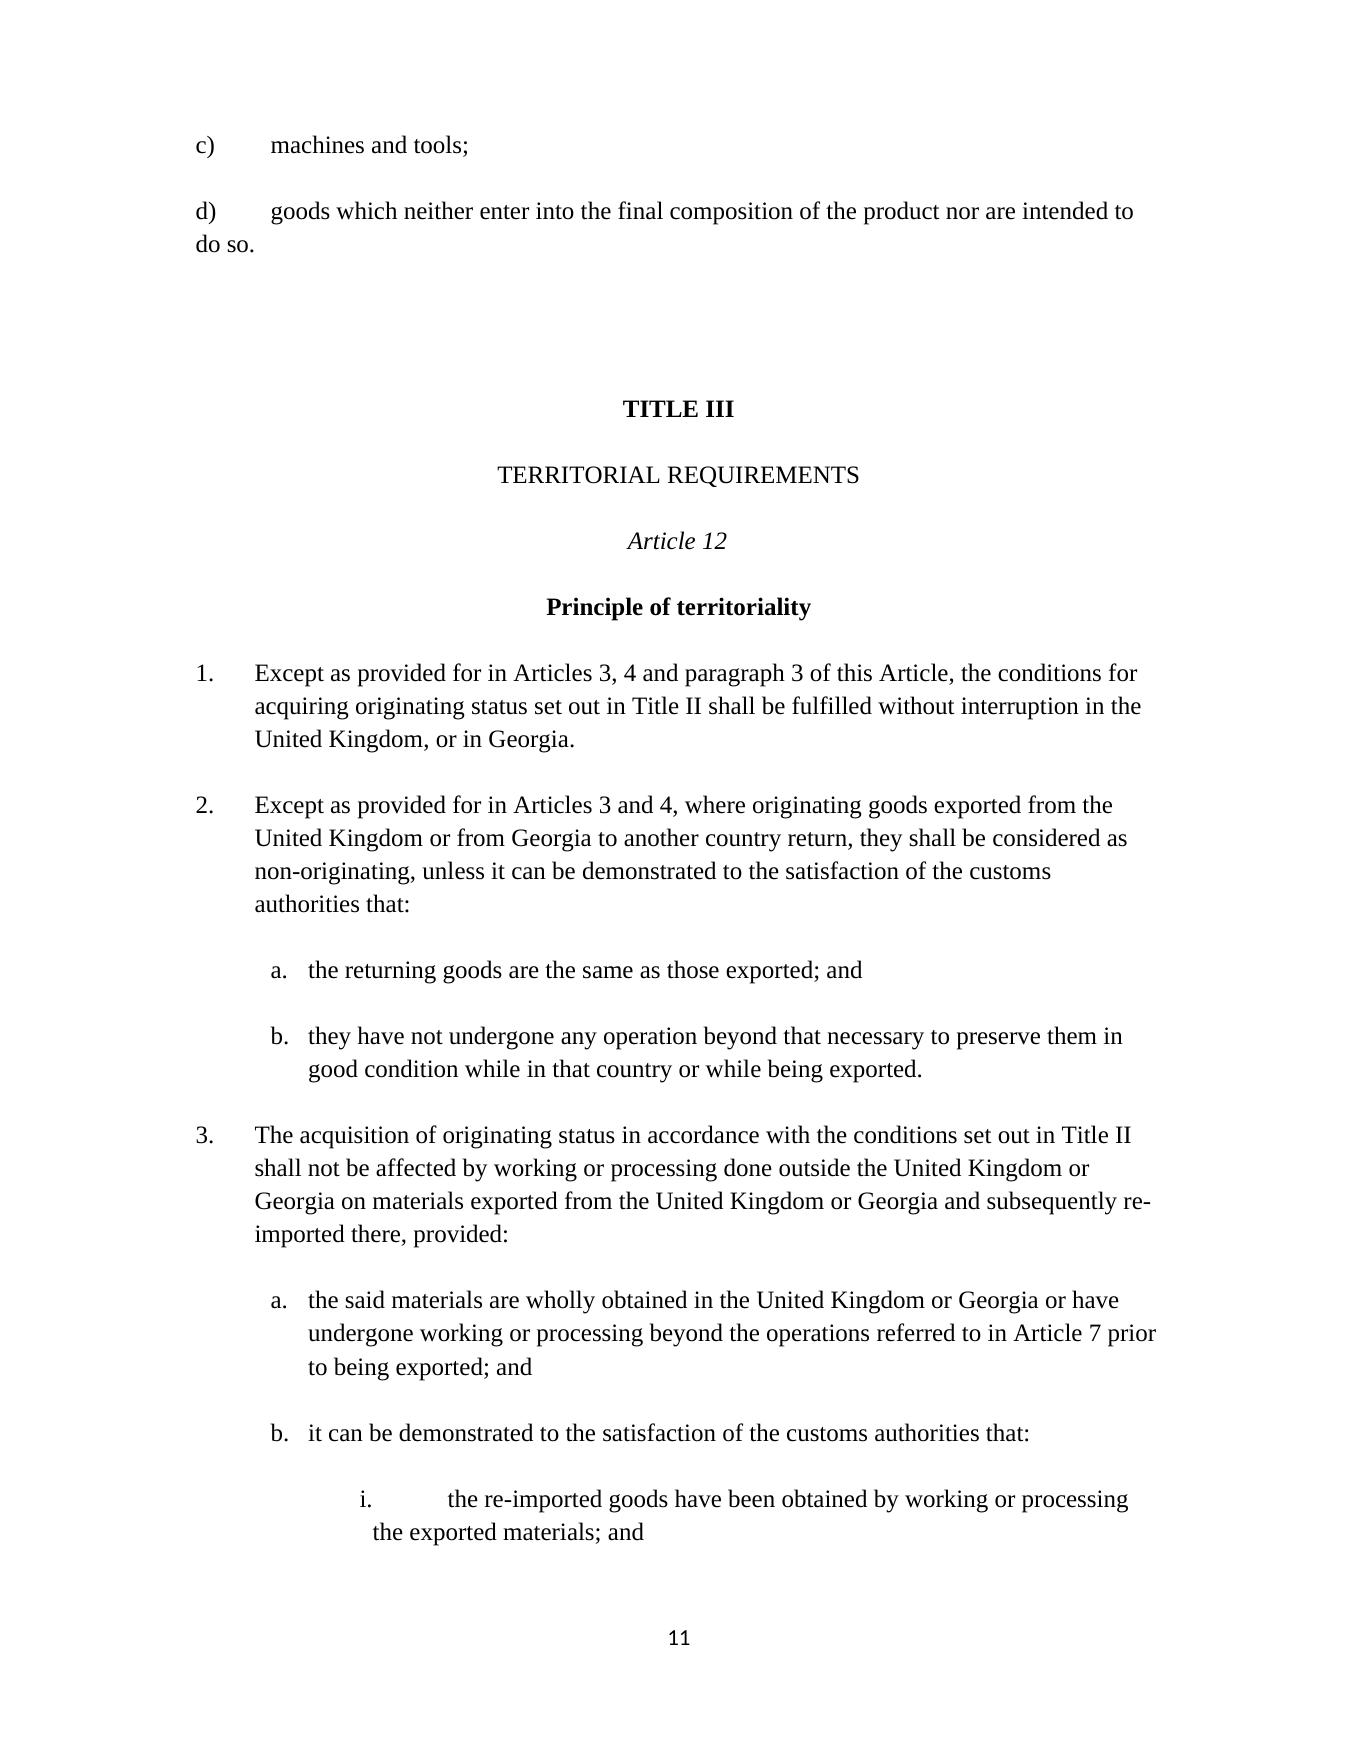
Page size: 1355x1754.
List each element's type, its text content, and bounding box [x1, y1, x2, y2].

text TERRITORIAL REQUIREMENTS [195, 460, 1162, 489]
list the re-imported goods have been obtained by working or processing the exported materials; and [372, 1484, 1162, 1545]
list Except as provided for in Articles 3 and 4, where originating goods exported from the United Kingdom or from Georgia to another country return, they shall be considered as non-originating, unless it can be demonstrated to the satisfaction of the customs authorities that: [195, 790, 1162, 918]
text TITLE III [195, 394, 1162, 423]
list goods which neither enter into the final composition of the product nor are intended to do so. [195, 196, 1162, 258]
list the returning goods are the same as those exported; and [270, 955, 1162, 984]
list machines and tools; [195, 130, 1162, 158]
list it can be demonstrated to the satisfaction of the customs authorities that: [270, 1418, 1162, 1446]
list they have not undergone any operation beyond that necessary to preserve them in good condition while in that country or while being exported. [270, 1021, 1162, 1083]
list The acquisition of originating status in accordance with the conditions set out in Title II shall not be affected by working or processing done outside the United Kingdom or Georgia on materials exported from the United Kingdom or Georgia and subsequently re-imported there, provided: [195, 1120, 1162, 1248]
list the said materials are wholly obtained in the United Kingdom or Georgia or have undergone working or processing beyond the operations referred to in Article 7 prior to being exported; and [270, 1286, 1162, 1380]
list Except as provided for in Articles 3, 4 and paragraph 3 of this Article, the conditions for acquiring originating status set out in Title II shall be fulfilled without interruption in the United Kingdom, or in Georgia. [195, 658, 1162, 753]
text Principle of territoriality [195, 592, 1162, 621]
text Article 12 [195, 526, 1162, 555]
